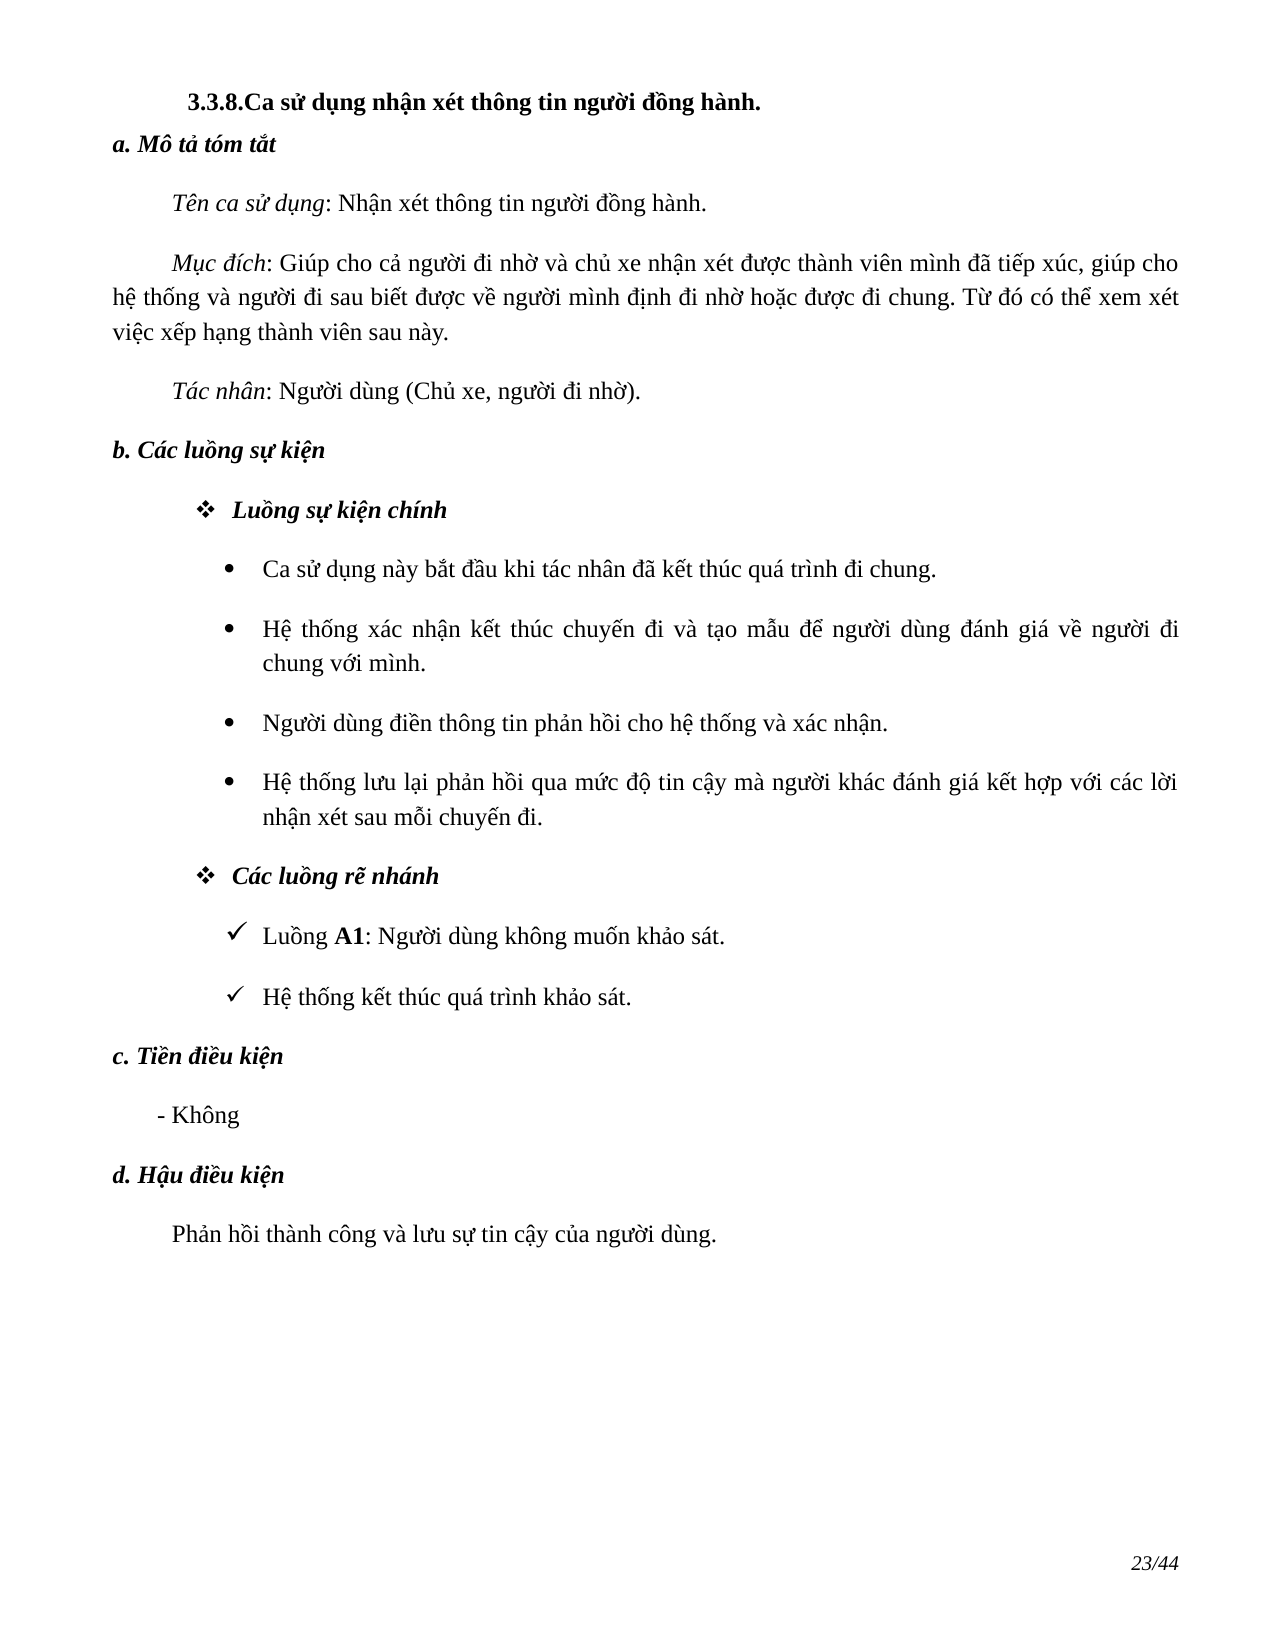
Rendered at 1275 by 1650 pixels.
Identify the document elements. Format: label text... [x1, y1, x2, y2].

text a. Mô tả tóm tắt [112, 129, 1181, 157]
list Ca sử dụng này bắt đầu khi tác nhân đã kết thúc quá trình đi chung. [225, 554, 1181, 583]
text d. Hậu điều kiện [112, 1160, 1181, 1189]
list Hệ thống lưu lại phản hồi qua mức độ tin cậy mà người khác đánh giá kết hợp với các lời nhận xét sau mỗi chuyến đi. [225, 767, 1181, 831]
text Tên ca sử dụng: Nhận xét thông tin người đồng hành. [172, 188, 1181, 217]
text c. Tiền điều kiện [112, 1041, 1181, 1070]
list Người dùng điền thông tin phản hồi cho hệ thống và xác nhận. [225, 708, 1181, 737]
list Hệ thống kết thúc quá trình khảo sát. [225, 982, 1181, 1010]
list Các luồng rẽ nhánh [194, 861, 1181, 890]
list Hệ thống xác nhận kết thúc chuyến đi và tạo mẫu để người dùng đánh giá về người đi chung với mình. [225, 614, 1181, 677]
text Phản hồi thành công và lưu sự tin cậy của người dùng. [112, 1219, 1181, 1248]
text Mục đích: Giúp cho cả người đi nhờ và chủ xe nhận xét được thành viên mình đã tiếp xúc, giúp cho hệ thống và người đi sau biết được về người mình định đi nhờ hoặc được đi chung. Từ đó có thể xem xét việc xếp hạng thành viên sau này. [112, 248, 1181, 345]
text Tác nhân: Người dùng (Chủ xe, người đi nhờ). [112, 376, 1181, 405]
text - Không [112, 1101, 1181, 1129]
subtitle Ca sử dụng nhận xét thông tin người đồng hành. [187, 87, 1181, 116]
list Luồng A1: Người dùng không muốn khảo sát. [225, 921, 1181, 951]
list Luồng sự kiện chính [194, 495, 1181, 524]
text b. Các luồng sự kiện [112, 436, 1181, 464]
